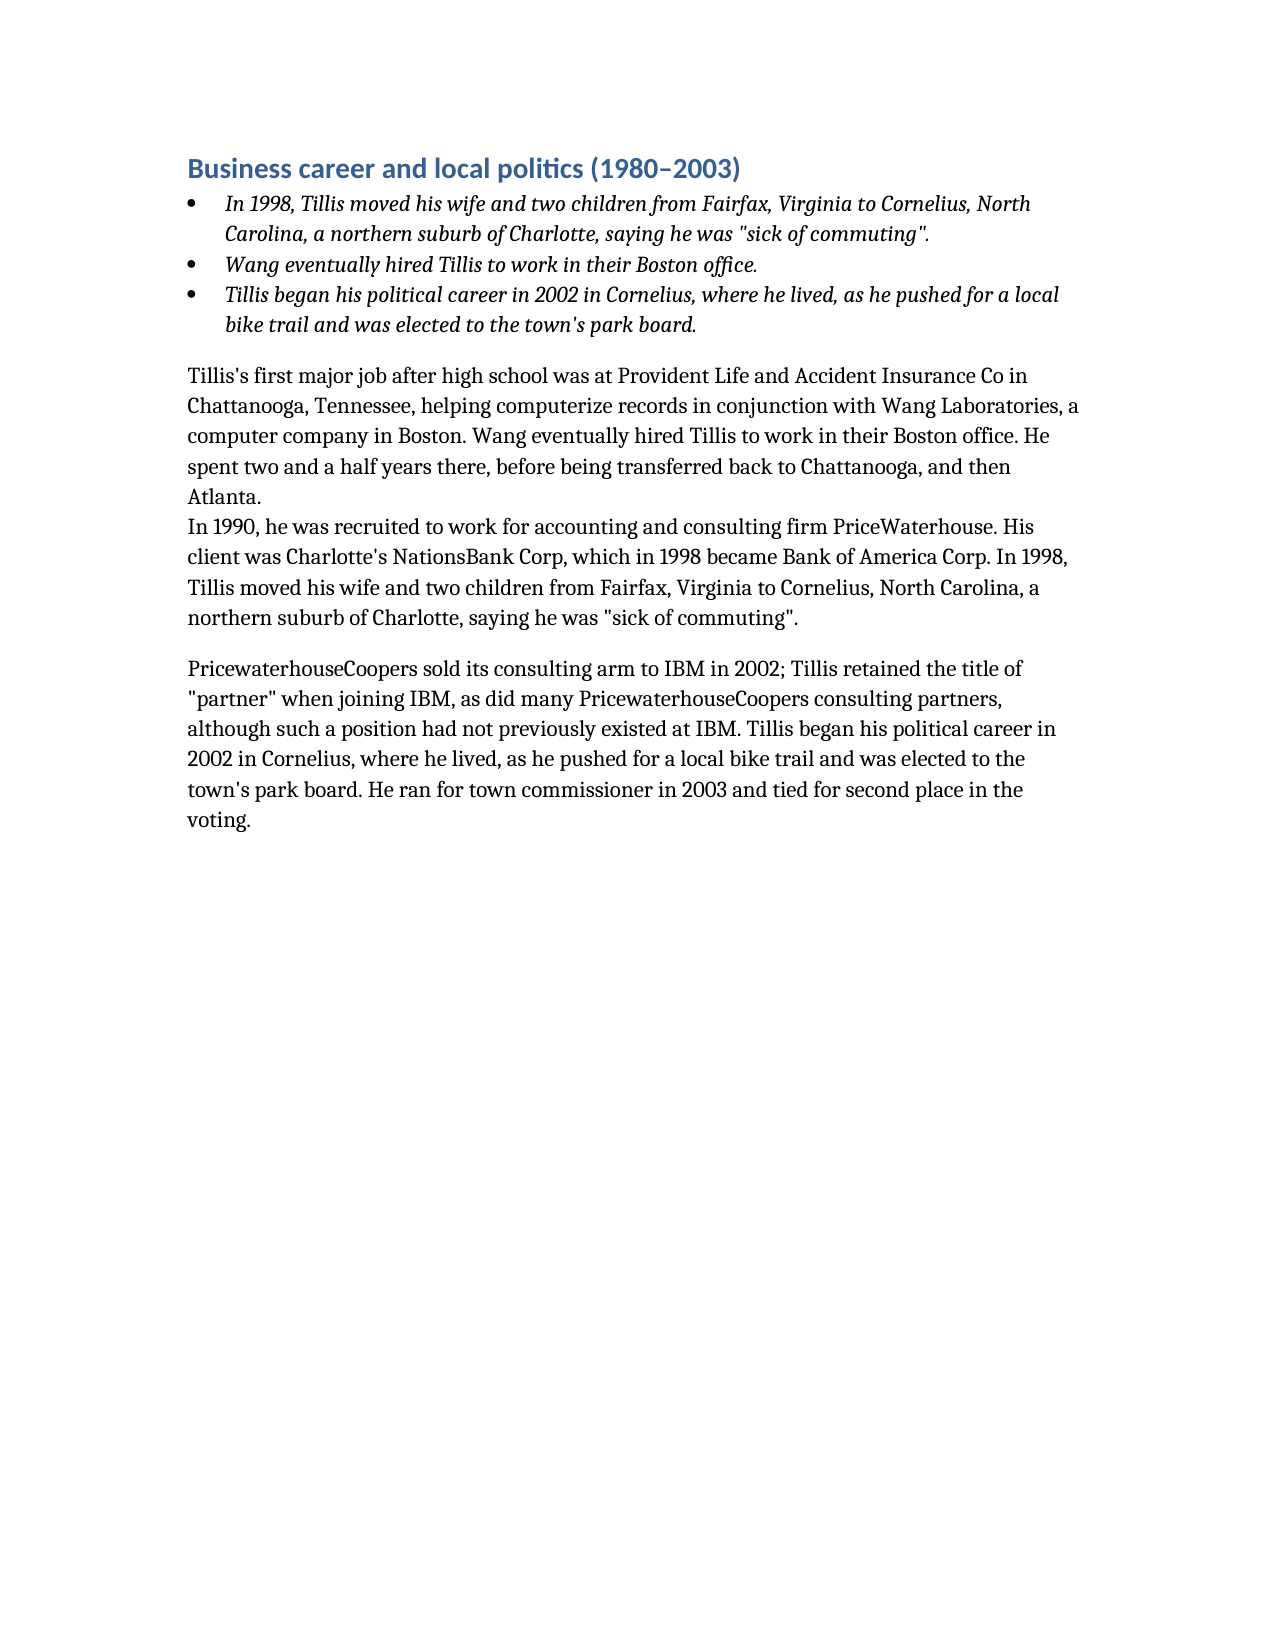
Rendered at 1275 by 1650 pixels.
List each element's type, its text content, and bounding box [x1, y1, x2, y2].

text PricewaterhouseCoopers sold its consulting arm to IBM in 2002; Tillis retained the title of "partner" when joining IBM, as did many PricewaterhouseCoopers consulting partners, although such a position had not previously existed at IBM. Tillis began his political career in 2002 in Cornelius, where he lived, as he pushed for a local bike trail and was elected to the town's park board. He ran for town commissioner in 2003 and tied for second place in the voting. [187, 656, 1087, 833]
list Wang eventually hired Tillis to work in their Boston office. [187, 251, 1087, 278]
text Tillis's first major job after high school was at Provident Life and Accident Insurance Co in Chattanooga, Tennessee, helping computerize records in conjunction with Wang Laboratories, a computer company in Boston. Wang eventually hired Tillis to work in their Boston office. He spent two and a half years there, before being transferred back to Chattanooga, and then Atlanta. In 1990, he was recruited to work for accounting and consulting firm PriceWaterhouse. His client was Charlotte's NationsBank Corp, which in 1998 became Bank of America Corp. In 1998, Tillis moved his wife and two children from Fairfax, Virginia to Cornelius, North Carolina, a northern suburb of Charlotte, saying he was "sick of commuting". [187, 363, 1087, 631]
subtitle Business career and local politics (1980–2003) [187, 150, 1087, 186]
list Tillis began his political career in 2002 in Cornelius, where he lived, as he pushed for a local bike trail and was elected to the town's park board. [187, 282, 1087, 338]
list In 1998, Tillis moved his wife and two children from Fairfax, Virginia to Cornelius, North Carolina, a northern suburb of Charlotte, saying he was "sick of commuting". [187, 191, 1087, 247]
